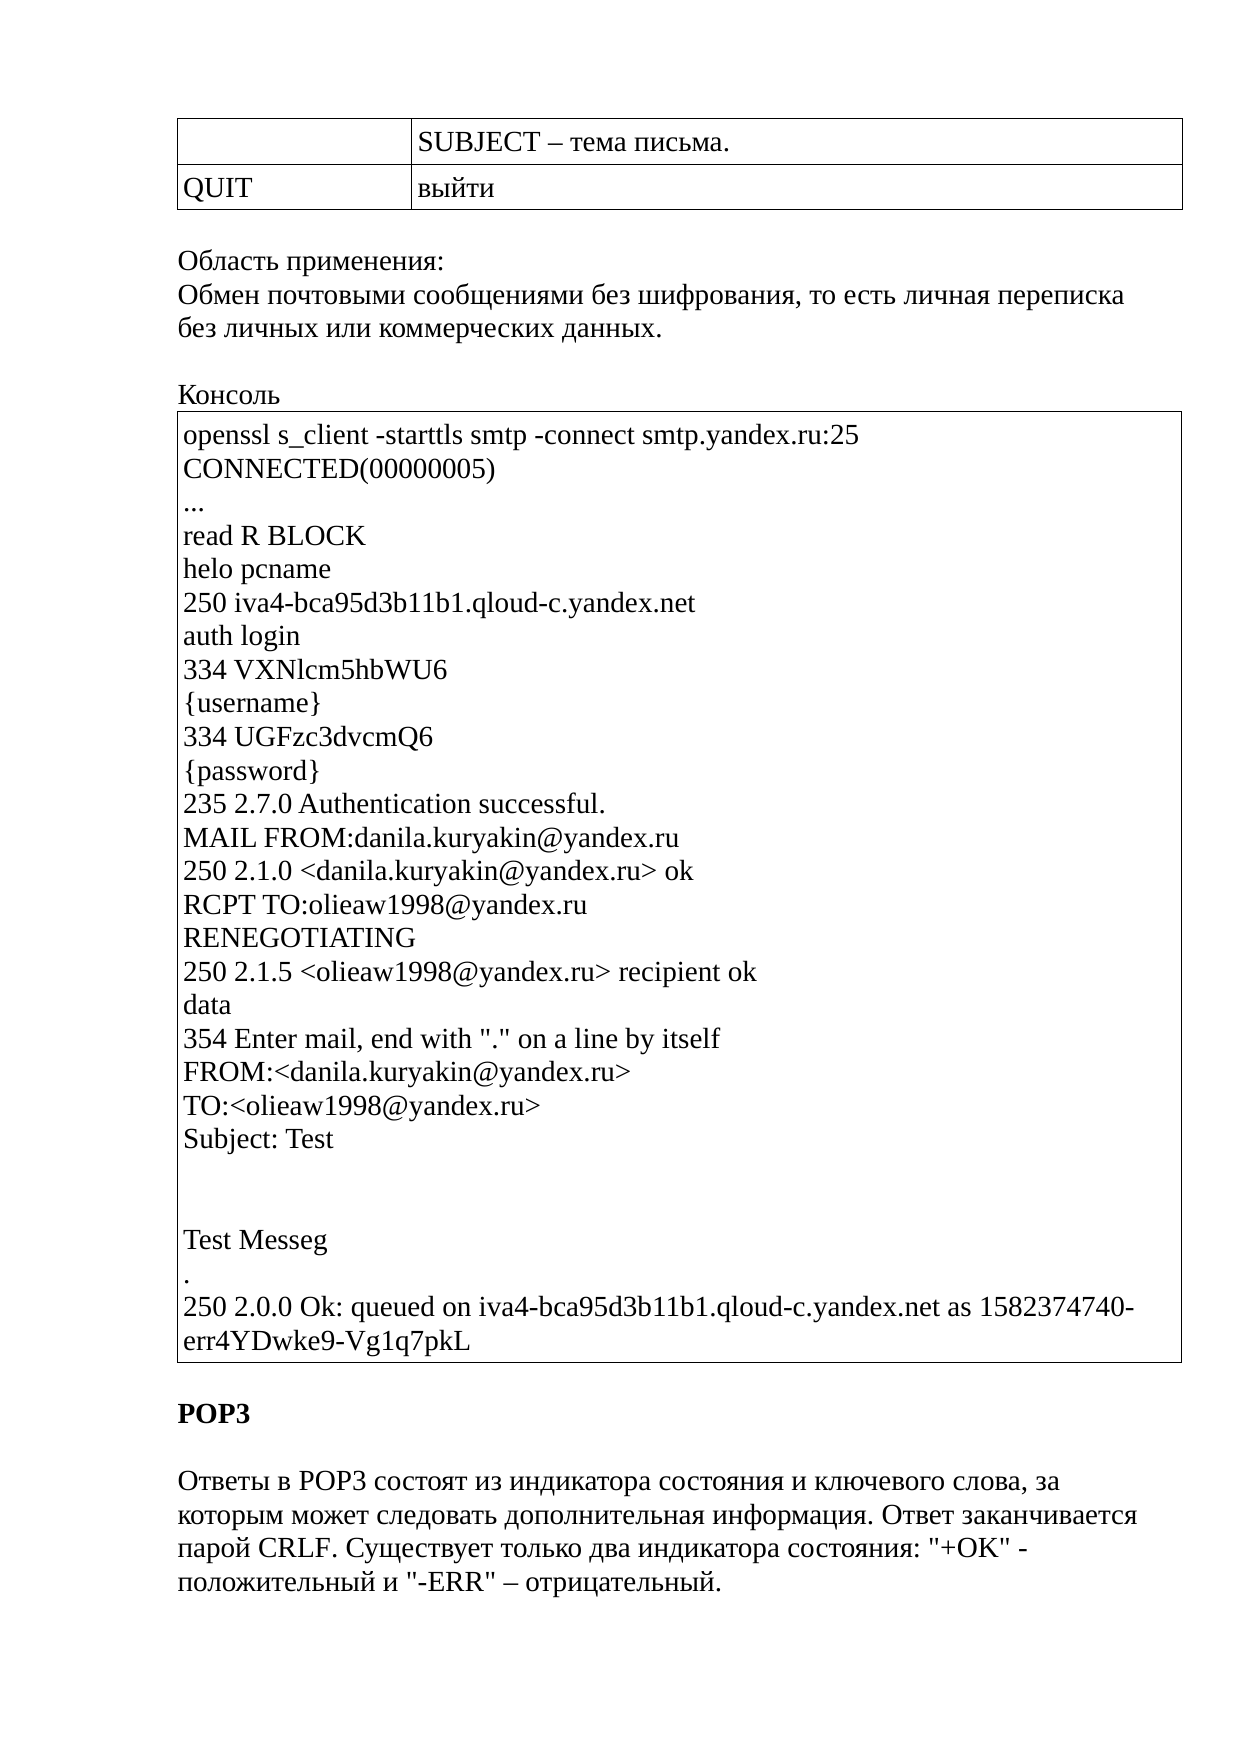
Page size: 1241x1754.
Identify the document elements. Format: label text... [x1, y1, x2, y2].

table_cell QUIT [178, 165, 411, 209]
table_cell выйти [412, 165, 1182, 209]
text Обмен почтовыми сообщениями без шифрования, то есть личная переписка без личных или коммерческих данных. [177, 277, 1152, 344]
table_cell [178, 119, 411, 164]
text Ответы в POP3 состоят из индикатора состояния и ключевого слова, за которым может следовать дополнительная информация. Ответ заканчивается парой CRLF. Существует только два индикатора состояния: "+OK" - положительный и "-ERR" – отрицательный. [177, 1463, 1152, 1597]
table_cell SUBJECT – тема письма. [412, 119, 1182, 164]
text Консоль [177, 377, 1152, 411]
text Область применения: [177, 243, 1152, 277]
text POP3 [177, 1396, 1152, 1430]
table_header openssl s_client -starttls smtp -connect smtp.yandex.ru:25 CONNECTED(00000005) ... read R BLOCK helo pcname 250 iva4-bca95d3b11b1.qloud-c.yandex.net auth login 334 VXNlcm5hbWU6 {username} 334 UGFzc3dvcmQ6 {password} 235 2.7.0 Authentication successful. MAIL FROM:danila.kuryakin@yandex.ru 250 2.1.0 <danila.kuryakin@yandex.ru> ok RCPT TO:olieaw1998@yandex.ru RENEGOTIATING 250 2.1.5 <olieaw1998@yandex.ru> recipient ok data 354 Enter mail, end with "." on a line by itself FROM:<danila.kuryakin@yandex.ru> TO:<olieaw1998@yandex.ru> Subject: Test Test Messeg . 250 2.0.0 Ok: queued on iva4-bca95d3b11b1.qloud-c.yandex.net as 1582374740-err4YDwke9-Vg1q7pkL [178, 412, 1181, 1362]
